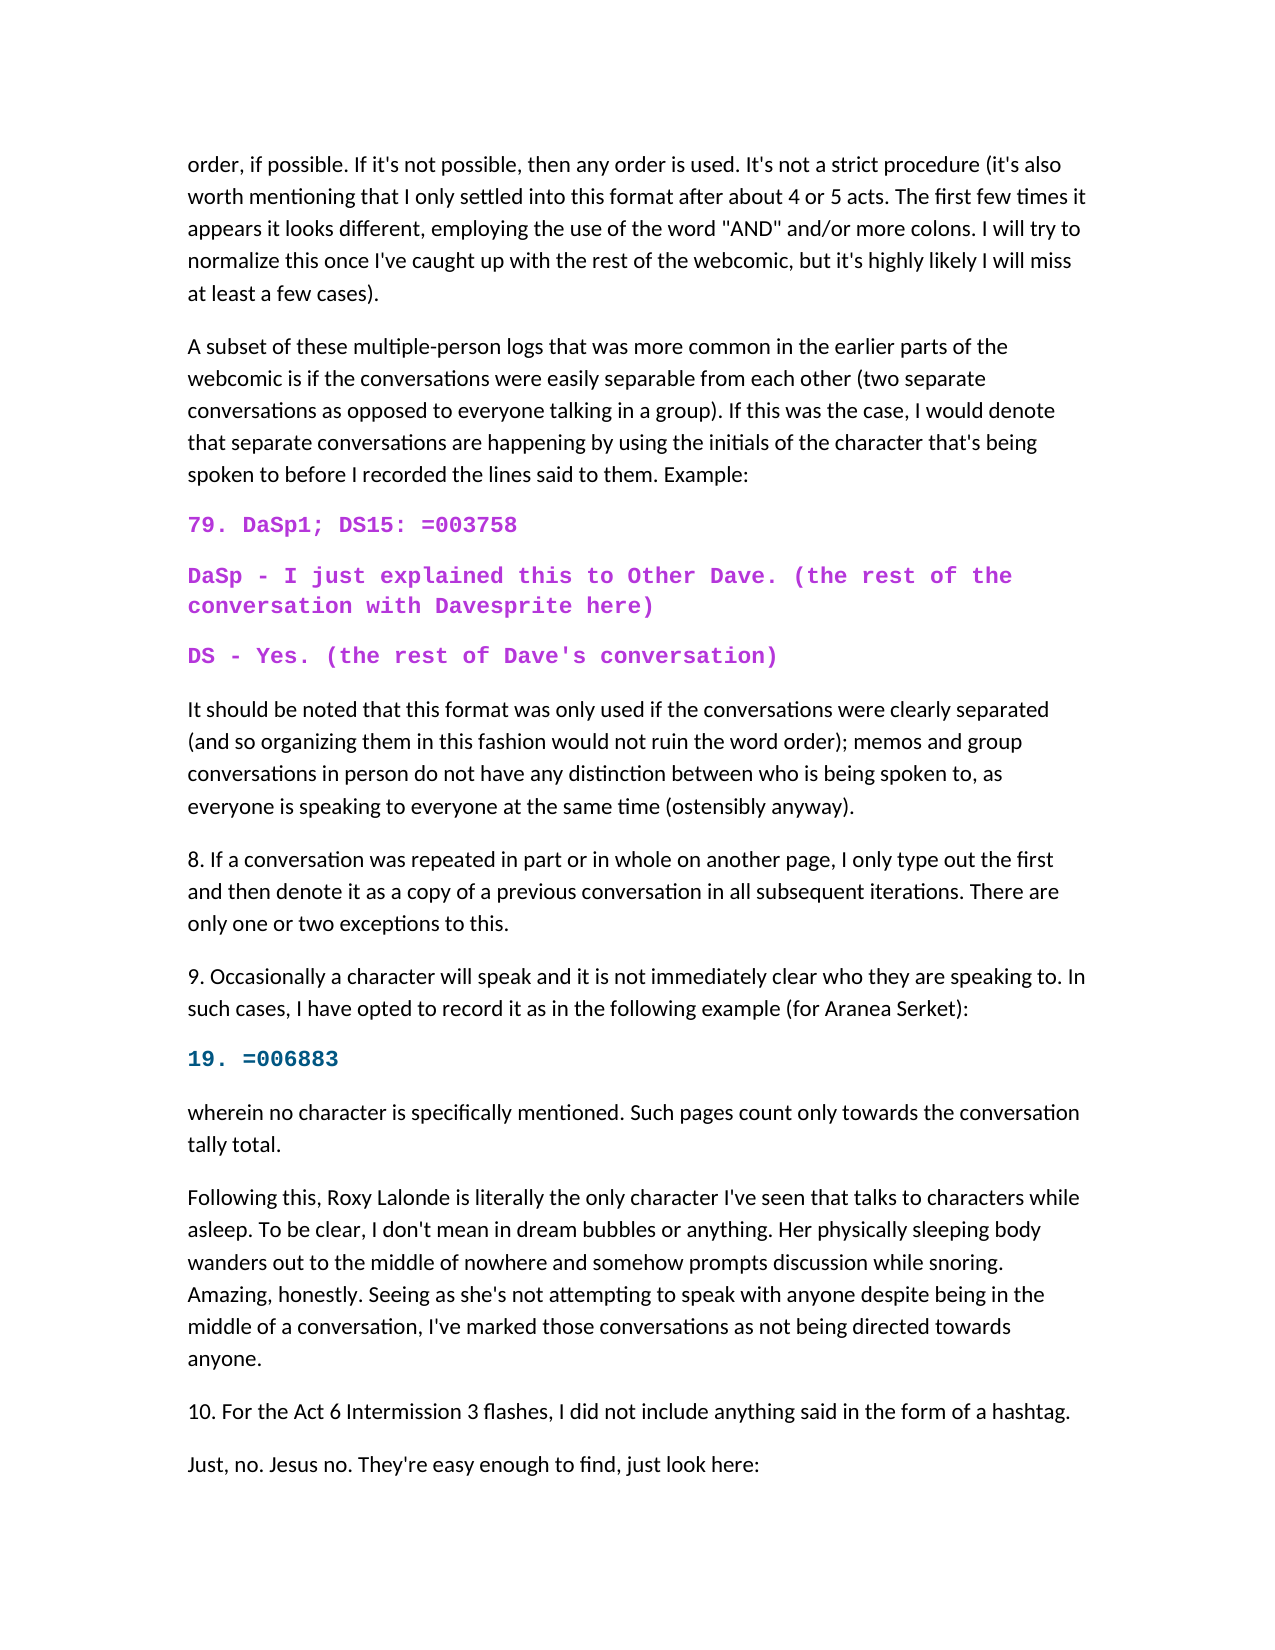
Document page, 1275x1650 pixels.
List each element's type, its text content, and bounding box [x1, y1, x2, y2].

text DaSp - I just explained this to Other Dave. (the rest of the conversation with Davesprite here) [187, 564, 1087, 620]
text Just, no. Jesus no. They're easy enough to find, just look here: [187, 1450, 1087, 1478]
text A subset of these multiple-person logs that was more common in the earlier parts of the webcomic is if the conversations were easily separable from each other (two separate conversations as opposed to everyone talking in a group). If this was the case, I would denote that separate conversations are happening by using the initials of the character that's being spoken to before I recorded the lines said to them. Example: [187, 332, 1087, 488]
text wherein no character is specifically mentioned. Such pages count only towards the conversation tally total. [187, 1098, 1087, 1158]
text DS - Yes. (the rest of Dave's conversation) [187, 644, 1087, 671]
text Following this, Roxy Lalonde is literally the only character I've seen that talks to characters while asleep. To be clear, I don't mean in dream bubbles or anything. Her physically sleeping body wanders out to the middle of nowhere and somehow prompts discussion while snoring. Amazing, honestly. Seeing as she's not attempting to speak with anyone despite being in the middle of a conversation, I've marked those conversations as not being directed towards anyone. [187, 1183, 1087, 1372]
text 79. DaSp1; DS15: =003758 [187, 513, 1087, 539]
text order, if possible. If it's not possible, then any order is used. It's not a strict procedure (it's also worth mentioning that I only settled into this format after about 4 or 5 acts. The first few times it appears it looks different, employing the use of the word "AND" and/or more colons. I will try to normalize this once I've caught up with the rest of the webcomic, but it's highly likely I will miss at least a few cases). [187, 150, 1087, 307]
text 10. For the Act 6 Intermission 3 flashes, I did not include anything said in the form of a hashtag. [187, 1397, 1087, 1425]
text It should be noted that this format was only used if the conversations were clearly separated (and so organizing them in this fashion would not ruin the word order); memos and group conversations in person do not have any distinction between who is being spoken to, as everyone is speaking to everyone at the same time (ostensibly anyway). [187, 695, 1087, 820]
text 8. If a conversation was repeated in part or in whole on another page, I only type out the first and then denote it as a copy of a previous conversation in all subsequent iterations. There are only one or two exceptions to this. [187, 845, 1087, 937]
text 19. =006883 [187, 1047, 1087, 1073]
text 9. Occasionally a character will speak and it is not immediately clear who they are speaking to. In such cases, I have opted to record it as in the following example (for Aranea Serket): [187, 962, 1087, 1022]
